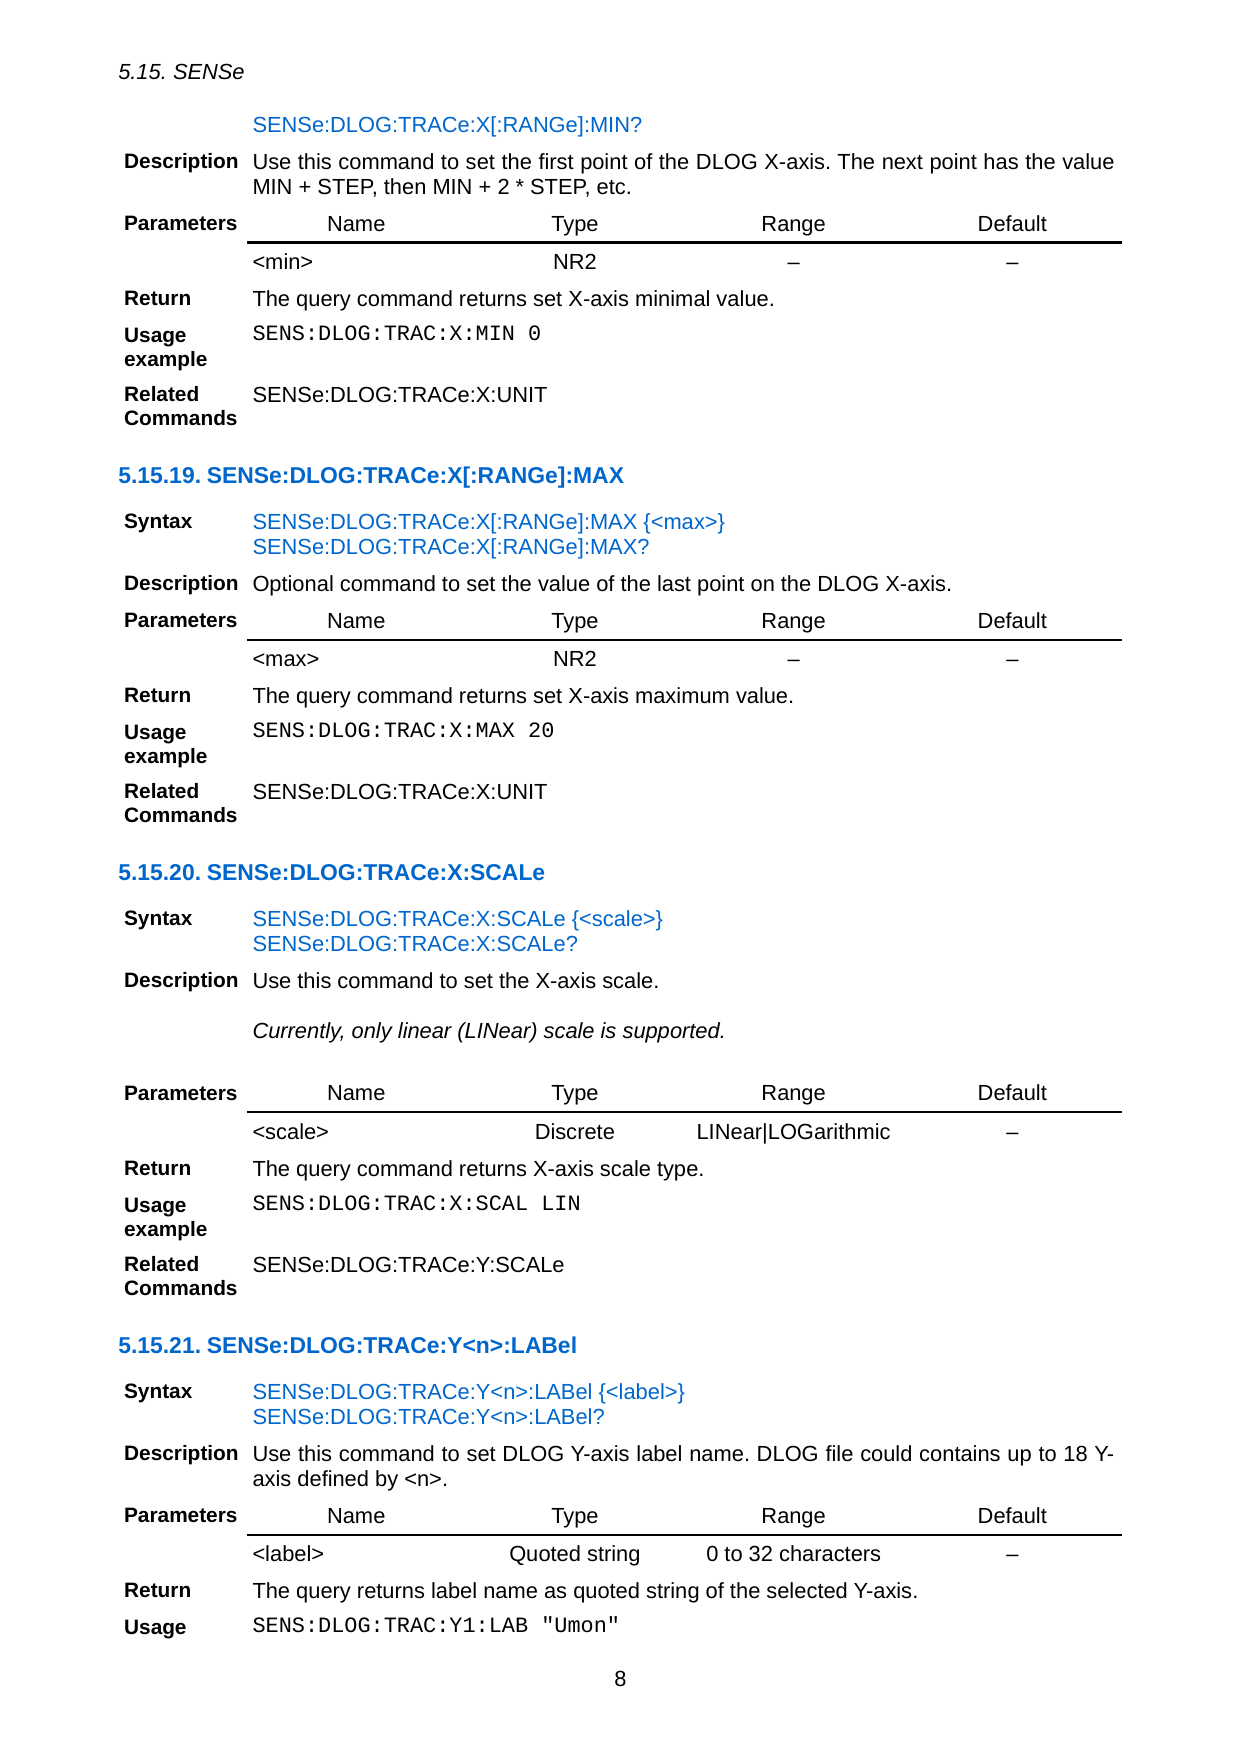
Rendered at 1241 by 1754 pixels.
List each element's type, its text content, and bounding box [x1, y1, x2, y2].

table_header SENSe:DLOG:TRACe:X:SCALe {<scale>} SENSe:DLOG:TRACe:X:SCALe? [247, 900, 1122, 962]
table_cell SENSe:DLOG:TRACe:X:UNIT [247, 773, 1122, 833]
table_cell <scale> [247, 1113, 465, 1150]
table_cell Default [903, 1497, 1122, 1533]
table_cell Quoted string [465, 1536, 684, 1572]
table_cell Related Commands [118, 773, 247, 833]
table_cell The query returns label name as quoted string of the selected Y-axis. [247, 1572, 1122, 1609]
table_header SENSe:DLOG:TRACe:X[:RANGe]:MIN? [247, 106, 1122, 143]
table_cell SENSe:DLOG:TRACe:X:UNIT [247, 376, 1122, 436]
table_cell Description [118, 1435, 247, 1497]
table_cell – [903, 1536, 1122, 1572]
table_cell Usage example [118, 317, 247, 376]
table_cell Type [465, 1075, 684, 1111]
table_cell Range [684, 1075, 903, 1111]
table_cell Usage example [118, 1187, 247, 1246]
table_header Syntax [118, 900, 247, 962]
table_cell NR2 [465, 641, 684, 677]
table_cell Description [118, 962, 247, 1074]
table_header SENSe:DLOG:TRACe:X[:RANGe]:MAX {<max>} SENSe:DLOG:TRACe:X[:RANGe]:MAX? [247, 503, 1122, 565]
table_cell – [684, 641, 903, 677]
table_cell Type [465, 1497, 684, 1533]
table_cell – [903, 244, 1122, 280]
table_cell – [684, 244, 903, 280]
table_cell Use this command to set DLOG Y-axis label name. DLOG file could contains up to 18 Y-axis defined by <n>. [247, 1435, 1122, 1497]
table_cell The query command returns set X-axis maximum value. [247, 677, 1122, 714]
table_cell SENS:DLOG:TRAC:Y1:LAB "Umon" [247, 1609, 1122, 1645]
table_header Syntax [118, 503, 247, 565]
subtitle SENSe:DLOG:TRACe:Y<n>:LABel [118, 1332, 1122, 1358]
table_cell Name [247, 205, 465, 241]
table_cell The query command returns set X-axis minimal value. [247, 280, 1122, 317]
table_cell Related Commands [118, 1246, 247, 1305]
table_cell Range [684, 205, 903, 241]
table_cell Use this command to set the first point of the DLOG X-axis. The next point has the value MIN + STEP, then MIN + 2 * STEP, etc. [247, 143, 1122, 205]
table_cell Use this command to set the X-axis scale. Currently, only linear (LINear) scale is supported. [247, 962, 1122, 1074]
table_cell Optional command to set the value of the last point on the DLOG X-axis. [247, 565, 1122, 602]
table_cell Name [247, 1497, 465, 1533]
subtitle SENSe:DLOG:TRACe:X:SCALe [118, 859, 1122, 886]
table_cell Return [118, 677, 247, 714]
table_cell Return [118, 280, 247, 317]
table_cell SENS:DLOG:TRAC:X:MIN 0 [247, 317, 1122, 376]
table_cell <min> [247, 244, 465, 280]
table_cell Description [118, 143, 247, 205]
table_cell Range [684, 602, 903, 638]
table_header SENSe:DLOG:TRACe:Y<n>:LABel {<label>} SENSe:DLOG:TRACe:Y<n>:LABel? [247, 1373, 1122, 1435]
table_cell Parameters [118, 1075, 247, 1150]
table_cell – [903, 641, 1122, 677]
table_cell Default [903, 205, 1122, 241]
table_cell Discrete [465, 1113, 684, 1150]
table_cell Usage [118, 1609, 247, 1645]
table_header [118, 106, 247, 143]
table_cell Range [684, 1497, 903, 1533]
table_cell Name [247, 602, 465, 638]
table_cell Return [118, 1572, 247, 1609]
table_cell Type [465, 205, 684, 241]
table_cell Return [118, 1150, 247, 1187]
table_header Syntax [118, 1373, 247, 1435]
table_cell SENS:DLOG:TRAC:X:MAX 20 [247, 714, 1122, 773]
subtitle SENSe:DLOG:TRACe:X[:RANGe]:MAX [118, 462, 1122, 488]
table_cell <label> [247, 1536, 465, 1572]
table_cell Description [118, 565, 247, 602]
table_cell Parameters [118, 205, 247, 280]
table_cell – [903, 1113, 1122, 1150]
table_cell NR2 [465, 244, 684, 280]
table_cell Related Commands [118, 376, 247, 436]
table_cell Parameters [118, 602, 247, 677]
table_cell SENSe:DLOG:TRACe:Y:SCALe [247, 1246, 1122, 1305]
table_cell Name [247, 1075, 465, 1111]
table_cell 0 to 32 characters [684, 1536, 903, 1572]
table_cell The query command returns X-axis scale type. [247, 1150, 1122, 1187]
table_cell LINear|LOGarithmic [684, 1113, 903, 1150]
table_cell Default [903, 1075, 1122, 1111]
table_cell Parameters [118, 1497, 247, 1572]
table_cell <max> [247, 641, 465, 677]
table_cell SENS:DLOG:TRAC:X:SCAL LIN [247, 1187, 1122, 1246]
table_cell Type [465, 602, 684, 638]
table_cell Usage example [118, 714, 247, 773]
table_cell Default [903, 602, 1122, 638]
